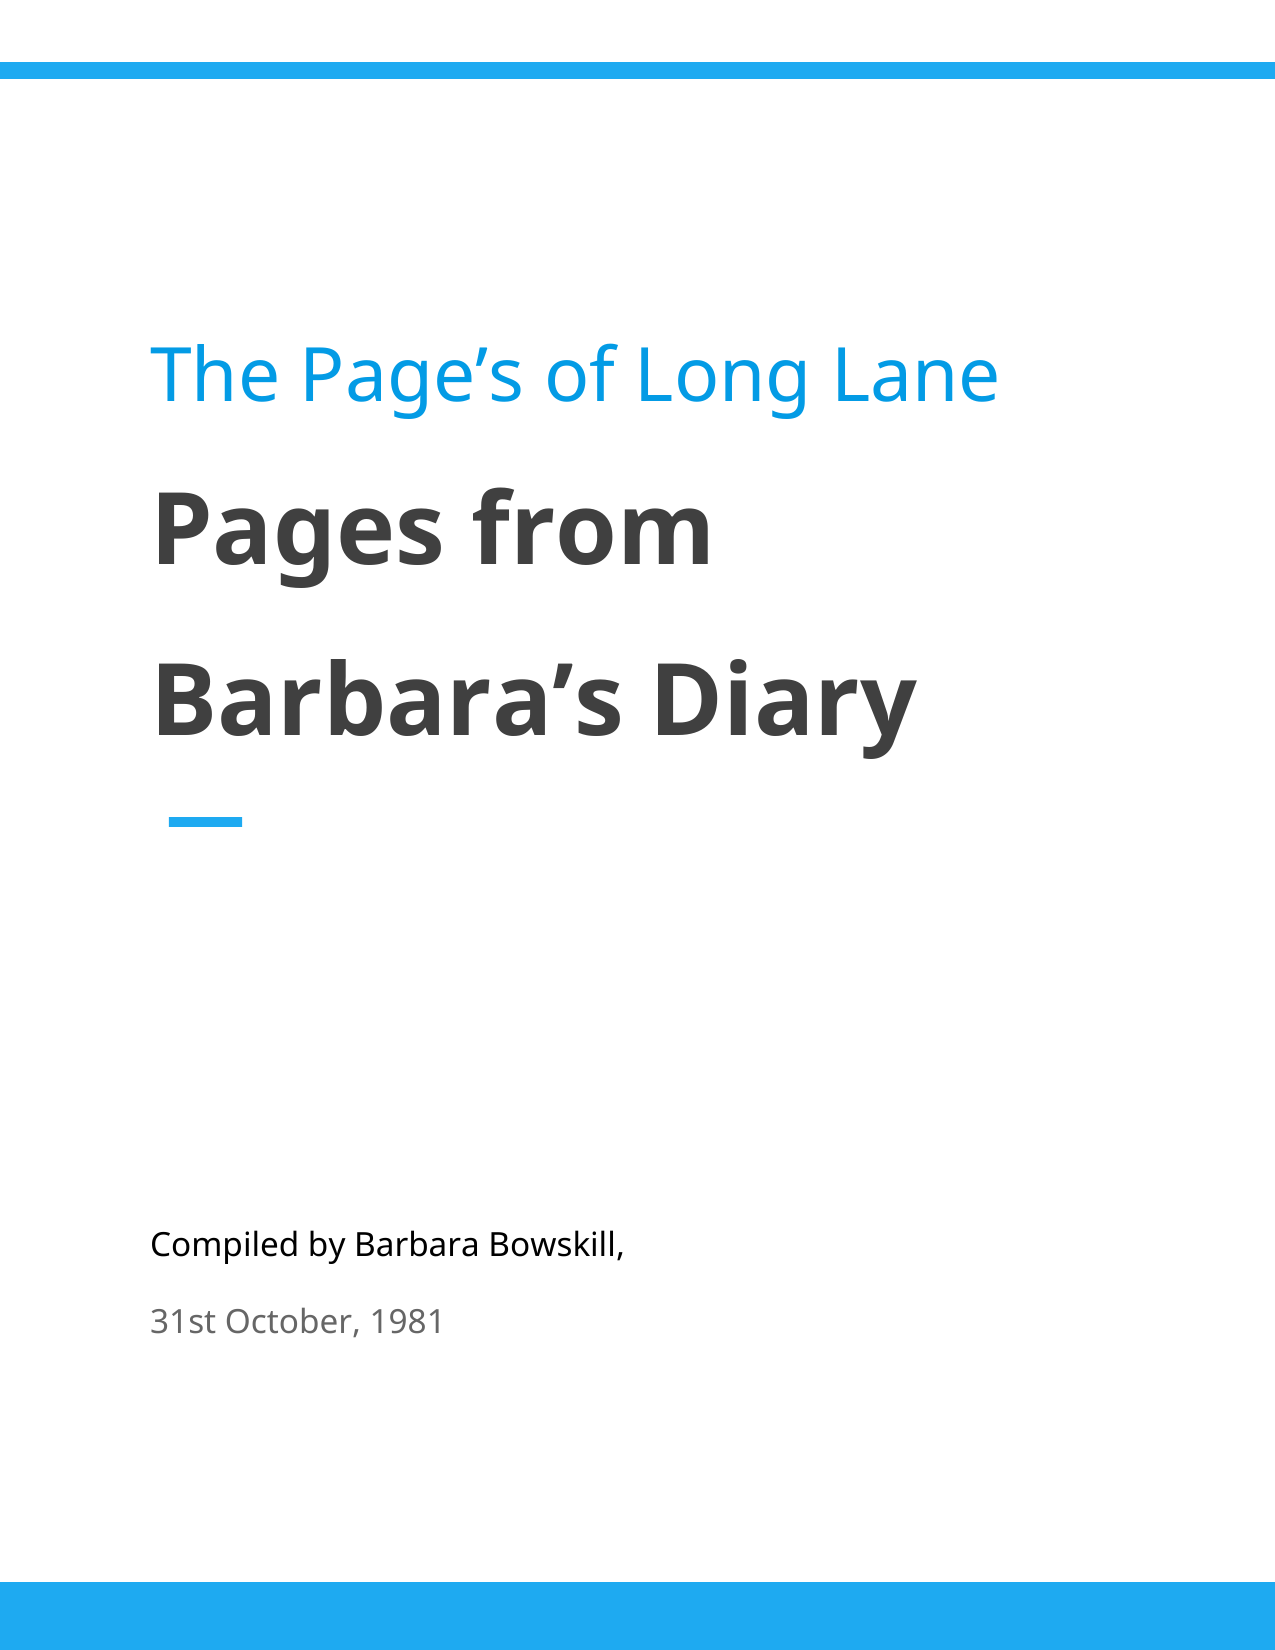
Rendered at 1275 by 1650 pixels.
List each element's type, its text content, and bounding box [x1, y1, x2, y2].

picture [0, 1582, 1275, 1650]
title The Page’s of Long Lane Pages from Barbara’s Diary [150, 322, 1125, 764]
picture [168, 817, 243, 827]
picture [0, 62, 1275, 79]
text 31st October, 1981 [150, 1298, 1125, 1343]
text Compiled by Barbara Bowskill, [150, 1220, 1125, 1266]
